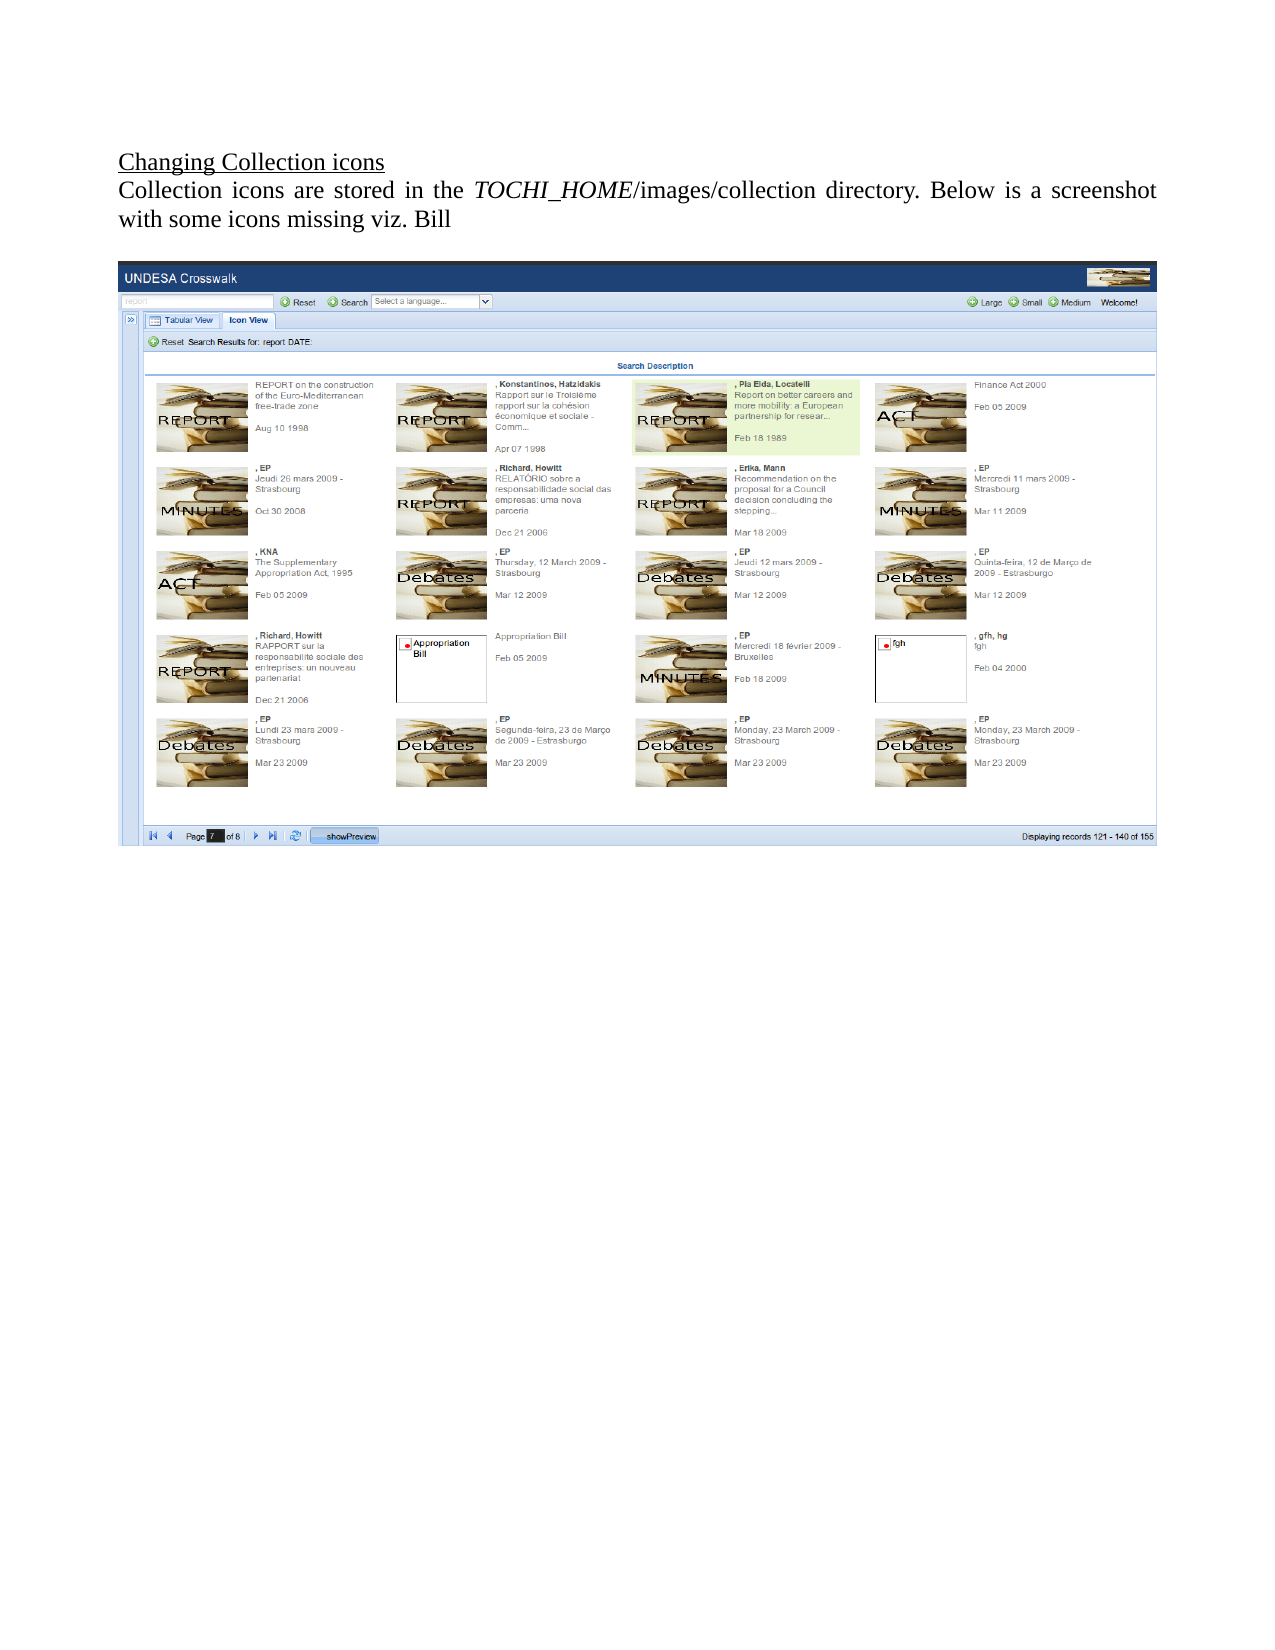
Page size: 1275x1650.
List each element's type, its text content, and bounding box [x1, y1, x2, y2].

text Collection icons are stored in the TOCHI_HOME/images/collection directory. Below is a screenshot with some icons missing viz. Bill [118, 176, 1157, 233]
text Changing Collection icons [118, 147, 1157, 176]
picture [118, 261, 1157, 846]
